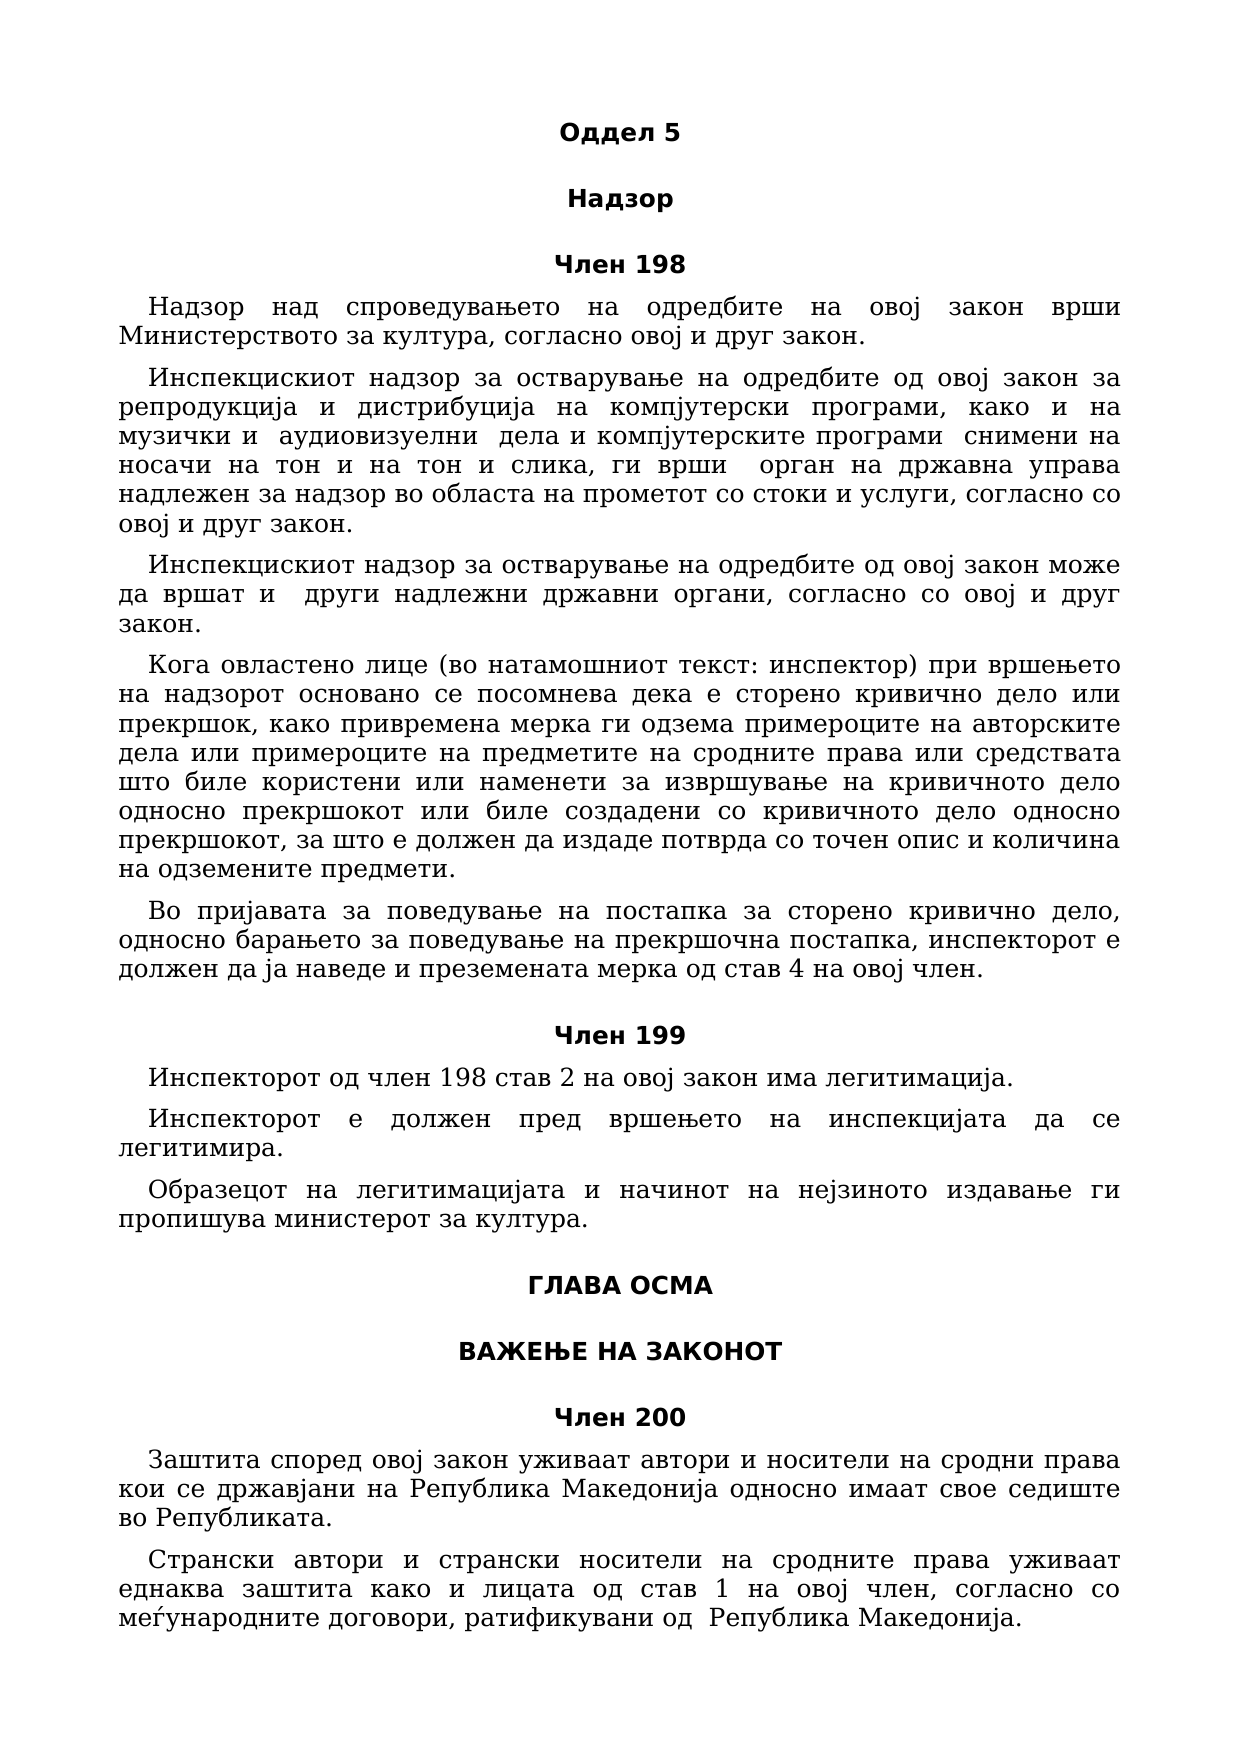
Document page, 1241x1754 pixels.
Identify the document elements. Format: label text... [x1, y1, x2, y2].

text Инспекцискиот надзор за остварување на одредбите од овој закон за репродукција и дистрибуција на компјутерски програми, како и на музички и аудиовизуелни дела и компјутерските програми снимени на носачи на тон и на тон и слика, ги врши орган на државна управа надлежен за надзор во областа на прометот со стоки и услуги, согласно со овој и друг закон. [118, 363, 1122, 538]
subtitle ВАЖЕЊЕ НА ЗАКОНОТ [118, 1337, 1122, 1366]
subtitle Член 199 [118, 1021, 1122, 1050]
text Странски автори и странски носители на сродните права уживаат еднаква заштита како и лицата од став 1 на овој член, согласно со меѓународните договори, ратификувани од Република Македонија. [118, 1545, 1122, 1633]
subtitle Оддел 5 [118, 118, 1122, 147]
text Надзор над спроведувањето на одредбите на овој закон врши Министерството за култура, согласно овој и друг закон. [118, 292, 1122, 351]
text Образецот на легитимацијата и начинот на нејзиното издавање ги пропишува министерот за култура. [118, 1175, 1122, 1233]
text Инспекцискиот надзор за остварување на одредбите од овој закон може да вршат и други надлежни државни органи, согласно со овој и друг закон. [118, 551, 1122, 638]
subtitle Член 198 [118, 251, 1122, 280]
text Инспекторот е должен пред вршењето на инспекцијата да се легитимира. [118, 1104, 1122, 1163]
subtitle Член 200 [118, 1404, 1122, 1433]
text Заштита според овој закон уживаат автори и носители на сродни права кои се државјани на Република Македонија односно имаат свое седиште во Републиката. [118, 1445, 1122, 1533]
subtitle ГЛАВА ОСМА [118, 1271, 1122, 1300]
text Инспекторот од член 198 став 2 на овој закон има легитимација. [118, 1063, 1122, 1092]
text Во пријавата за поведување на постапка за сторено кривично дело, односно барањето за поведување на прекршочна постапка, инспекторот е должен да ја наведе и преземената мерка од став 4 на овој член. [118, 896, 1122, 984]
subtitle Надзор [118, 184, 1122, 213]
text Кога овластено лице (во натамошниот текст: инспектор) при вршењето на надзорот основано се посомнева дека е сторено кривично дело или прекршок, како привремена мерка ги одзема примероците на авторските дела или примероците на предметите на сродните права или средствата што биле користени или наменети за извршување на кривичното дело односно прекршокот или биле создадени со кривичното дело односно прекршокот, за што е должен да издаде потврда со точен опис и количина на одземените предмети. [118, 651, 1122, 884]
